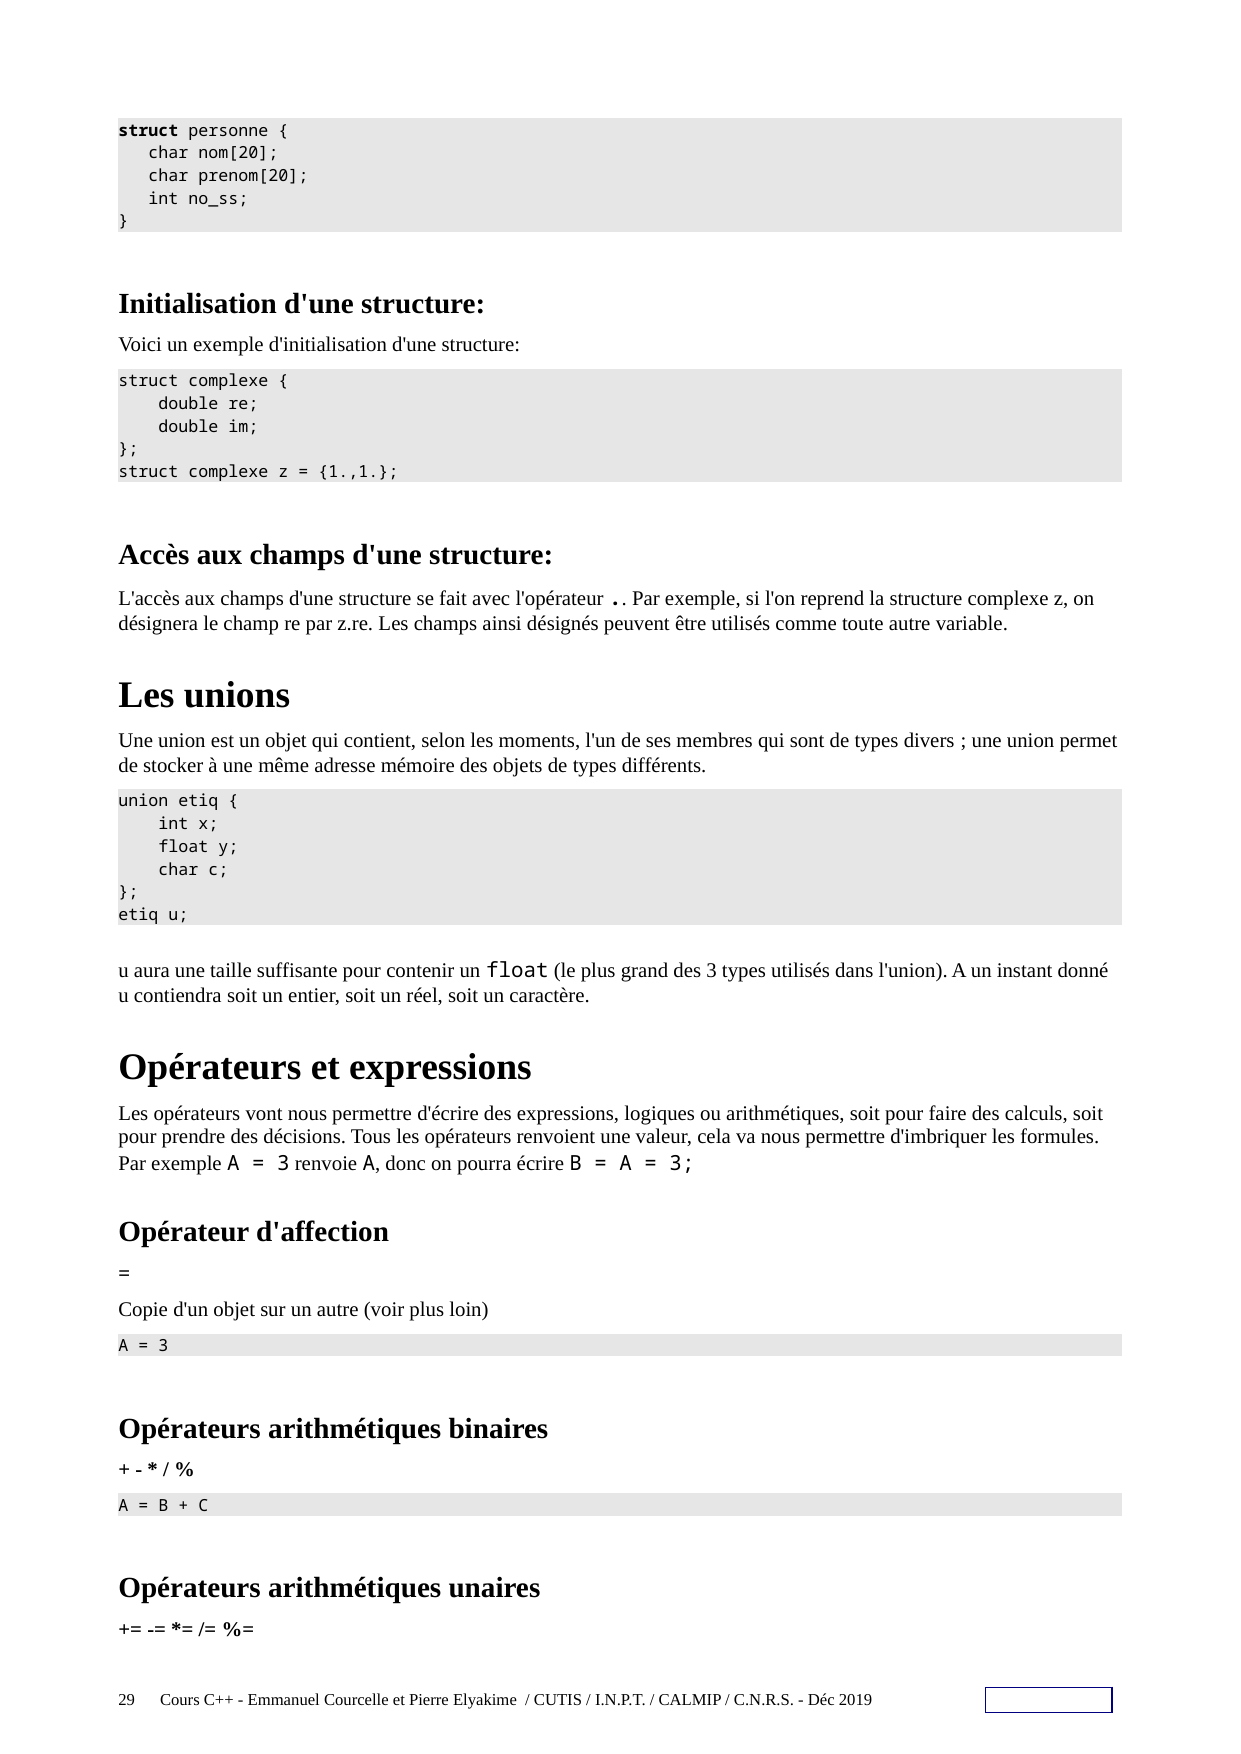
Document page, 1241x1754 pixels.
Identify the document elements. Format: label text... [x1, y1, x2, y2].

text int x; [118, 812, 1122, 834]
subtitle Accès aux champs d'une structure: [118, 537, 1122, 570]
text A = B + C [118, 1493, 1122, 1516]
text += -= *= /= %= [118, 1617, 1122, 1641]
text A = 3 [118, 1334, 1122, 1356]
subtitle Les unions [118, 673, 1122, 716]
text struct complexe z = {1.,1.}; [118, 459, 1122, 482]
text }; [118, 880, 1122, 903]
text = [118, 1261, 1122, 1284]
text + - * / % [118, 1457, 1122, 1481]
text char prenom[20]; [118, 163, 1122, 186]
subtitle Opérateurs arithmétiques unaires [118, 1571, 1122, 1604]
text char c; [118, 857, 1122, 880]
text u aura une taille suffisante pour contenir un float (le plus grand des 3 types utilisés dans l'union). A un instant donné u contiendra soit un entier, soit un réel, soit un caractère. [118, 955, 1122, 1007]
text Une union est un objet qui contient, selon les moments, l'un de ses membres qui sont de types divers ; une union permet de stocker à une même adresse mémoire des objets de types différents. [118, 728, 1122, 777]
subtitle Opérateurs et expressions [118, 1045, 1122, 1088]
text float y; [118, 834, 1122, 857]
subtitle Initialisation d'une structure: [118, 286, 1122, 320]
text Copie d'un objet sur un autre (voir plus loin) [118, 1297, 1122, 1321]
text etiq u; [118, 903, 1122, 925]
text }; [118, 437, 1122, 459]
text double re; [118, 391, 1122, 414]
text L'accès aux champs d'une structure se fait avec l'opérateur .. Par exemple, si l'on reprend la structure complexe z, on désignera le champ re par z.re. Les champs ainsi désignés peuvent être utilisés comme toute autre variable. [118, 583, 1122, 635]
text Les opérateurs vont nous permettre d'écrire des expressions, logiques ou arithmétiques, soit pour faire des calculs, soit pour prendre des décisions. Tous les opérateurs renvoient une valeur, cela va nous permettre d'imbriquer les formules. Par exemple A = 3 renvoie A, donc on pourra écrire B = A = 3; [118, 1100, 1122, 1177]
text double im; [118, 414, 1122, 437]
text struct personne { [118, 118, 1122, 141]
text } [118, 209, 1122, 232]
text union etiq { [118, 789, 1122, 812]
text Voici un exemple d'initialisation d'une structure: [118, 332, 1122, 356]
text char nom[20]; [118, 141, 1122, 163]
text int no_ss; [118, 186, 1122, 209]
text struct complexe { [118, 369, 1122, 391]
subtitle Opérateurs arithmétiques binaires [118, 1411, 1122, 1444]
subtitle Opérateur d'affection [118, 1214, 1122, 1248]
